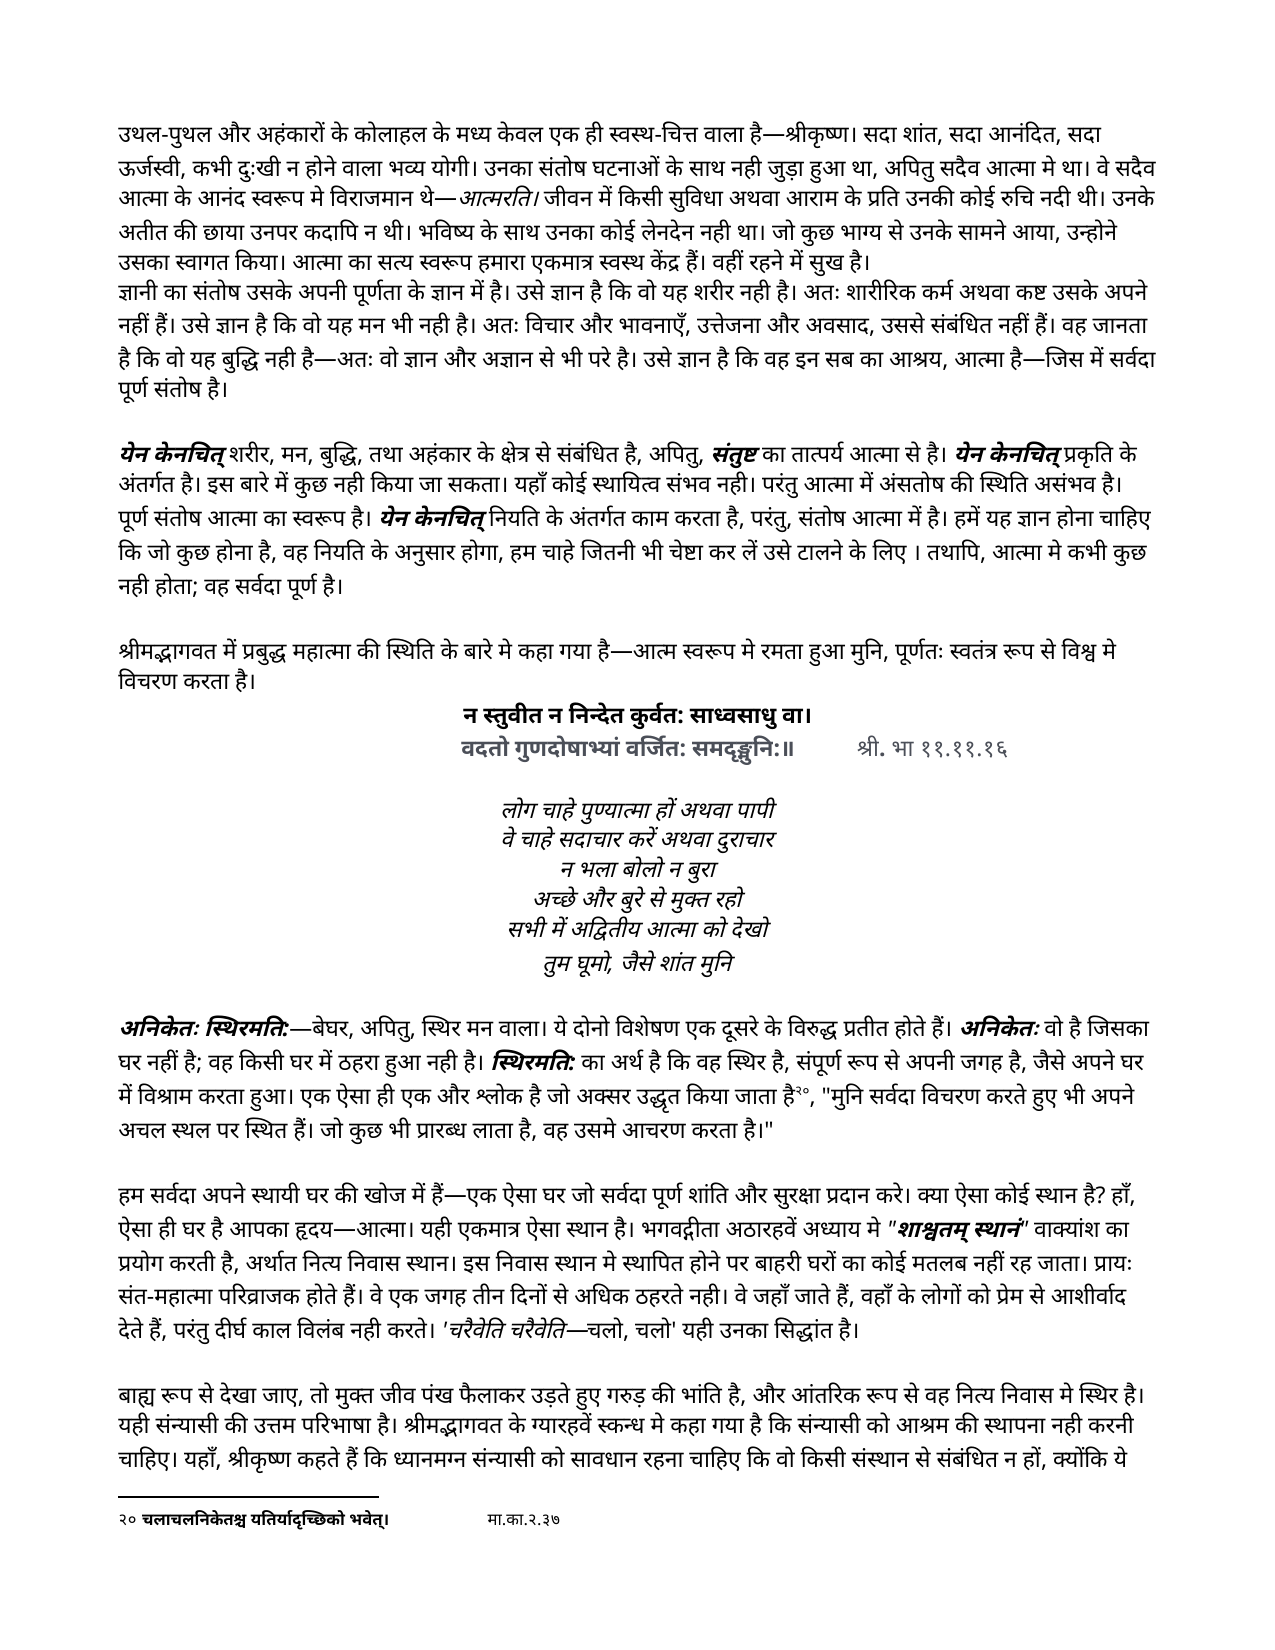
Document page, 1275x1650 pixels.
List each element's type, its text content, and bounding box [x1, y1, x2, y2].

text येन केनचित् शरीर, मन, बुद्धि, तथा अहंकार के क्षेत्र से संबंधित है, अपितु, संतुष्ट का तात्पर्य आत्मा से है। येन केनचित् प्रकृति के अंतर्गत है। इस बारे में कुछ नही किया जा सकता। यहाँ कोई स्थायित्व संभव नही। परंतु आत्मा में अंसतोष की स्थिति असंभव है। पूर्ण संतोष आत्मा का स्वरूप है। येन केनचित् नियति के अंतर्गत काम करता है, परंतु, संतोष आत्मा में है। हमें यह ज्ञान होना चाहिए कि जो कुछ होना है, वह नियति के अनुसार होगा, हम चाहे जितनी भी चेष्टा कर लें उसे टालने के लिए । तथापि, आत्मा मे कभी कुछ नही होता; वह सर्वदा पूर्ण है। [118, 438, 1157, 603]
text अनिकेतः स्थिरमति:—बेघर, अपितु, स्थिर मन वाला। ये दोनो विशेषण एक दूसरे के विरुद्ध प्रतीत होते हैं। अनिकेतः वो है जिसका घर नहीं है; वह किसी घर में ठहरा हुआ नही है। स्थिरमति: का अर्थ है कि वह स्थिर है, संपूर्ण रूप से अपनी जगह है, जैसे अपने घर में विश्राम करता हुआ। एक ऐसा ही एक और श्लोक है जो अक्सर उद्धृत किया जाता है, "मुनि सर्वदा विचरण करते हुए भी अपने अचल स्थल पर स्थित हैं। जो कुछ भी प्रारब्ध लाता है, वह उसमे आचरण करता है।" [118, 1012, 1157, 1147]
text श्रीमद्भागवत में प्रबुद्ध महात्मा की स्थिति के बारे मे कहा गया है—आत्म स्वरूप मे रमता हुआ मुनि, पूर्णतः स्वतंत्र रूप से विश्व मे विचरण करता है। [118, 635, 1157, 698]
text बाह्य रूप से देखा जाए, तो मुक्त जीव पंख फैलाकर उड़ते हुए गरुड़ की भांति है, और आंतरिक रूप से वह नित्य निवास मे स्थिर है। यही संन्यासी की उत्तम परिभाषा है। श्रीमद्भागवत के ग्यारहवें स्कन्ध मे कहा गया है कि संन्यासी को आश्रम की स्थापना नही करनी चाहिए। यहाँ, श्रीकृष्ण कहते हैं कि ध्यानमग्न संन्यासी को सावधान रहना चाहिए कि वो किसी संस्थान से संबंधित न हों, क्योंकि ये [118, 1379, 1157, 1477]
text उथल-पुथल और अहंकारों के कोलाहल के मध्य केवल एक ही स्वस्थ-चित्त वाला है—श्रीकृष्ण। सदा शांत, सदा आनंदित, सदा ऊर्जस्वी, कभी दुःखी न होने वाला भव्य योगी। उनका संतोष घटनाओं के साथ नही जुड़ा हुआ था, अपितु सदैव आत्मा मे था। वे सदैव आत्मा के आनंद स्वरूप मे विराजमान थे—आत्मरति। जीवन में किसी सुविधा अथवा आराम के प्रति उनकी कोई रुचि नदी थी। उनके अतीत की छाया उनपर कदापि न थी। भविष्य के साथ उनका कोई लेनदेन नही था। जो कुछ भाग्य से उनके सामने आया, उन्होने उसका स्वागत किया। आत्मा का सत्य स्वरूप हमारा एकमात्र स्वस्थ केंद्र हैं। वहीं रहने में सुख है। [118, 118, 1157, 279]
text चलाचलनिकेतश्च यतिर्यादृच्छिको भवेत्। मा.का.२.३७ [118, 1503, 1157, 1532]
text ज्ञानी का संतोष उसके अपनी पूर्णता के ज्ञान में है। उसे ज्ञान है कि वो यह शरीर नही है। अतः शारीरिक कर्म अथवा कष्ट उसके अपने नहीं हैं। उसे ज्ञान है कि वो यह मन भी नही है। अतः विचार और भावनाएँ, उत्तेजना और अवसाद, उससे संबंधित नहीं हैं। वह जानता है कि वो यह बुद्धि नही है—अतः वो ज्ञान और अज्ञान से भी परे है। उसे ज्ञान है कि वह इन सब का आश्रय, आत्मा है—जिस में सर्वदा पूर्ण संतोष है। [118, 279, 1157, 407]
text हम सर्वदा अपने स्थायी घर की खोज में हैं—एक ऐसा घर जो सर्वदा पूर्ण शांति और सुरक्षा प्रदान करे। क्या ऐसा कोई स्थान है? हाँ, ऐसा ही घर है आपका हृदय—आत्मा। यही एकमात्र ऐसा स्थान है। भगवद्गीता अठारहवें अध्याय मे "शाश्वतम् स्थानं" वाक्यांश का प्रयोग करती है, अर्थात नित्य निवास स्थान। इस निवास स्थान मे स्थापित होने पर बाहरी घरों का कोई मतलब नहीं रह जाता। प्रायः संत-महात्मा परिव्राजक होते हैं। वे एक जगह तीन दिनों से अधिक ठहरते नही। वे जहाँ जाते हैं, वहाँ के लोगों को प्रेम से आशीर्वाद देते हैं, परंतु दीर्घ काल विलंब नही करते। 'चरैवेति चरैवेति—चलो, चलो' यही उनका सिद्धांत है। [118, 1179, 1157, 1348]
text न भला बोलो न बुरा [118, 857, 1157, 887]
text वदतो गुणदोषाभ्यां वर्जित: समद‍ृङ्‍मुनि:॥ श्री. भा ११.११.१६ [118, 732, 1157, 766]
text लोग चाहे पुण्यात्मा हों अथवा पापी [118, 797, 1157, 827]
text सभी में अद्वितीय आत्मा को देखो [118, 917, 1157, 947]
text अच्छे और बुरे से मुक्त रहो [118, 887, 1157, 917]
text वे चाहे सदाचार करें अथवा दुराचार [118, 827, 1157, 857]
text न स्तुवीत न निन्देत कुर्वत: साध्वसाधु वा। [118, 698, 1157, 732]
text तुम घूमो, जैसे शांत मुनि [118, 947, 1157, 981]
